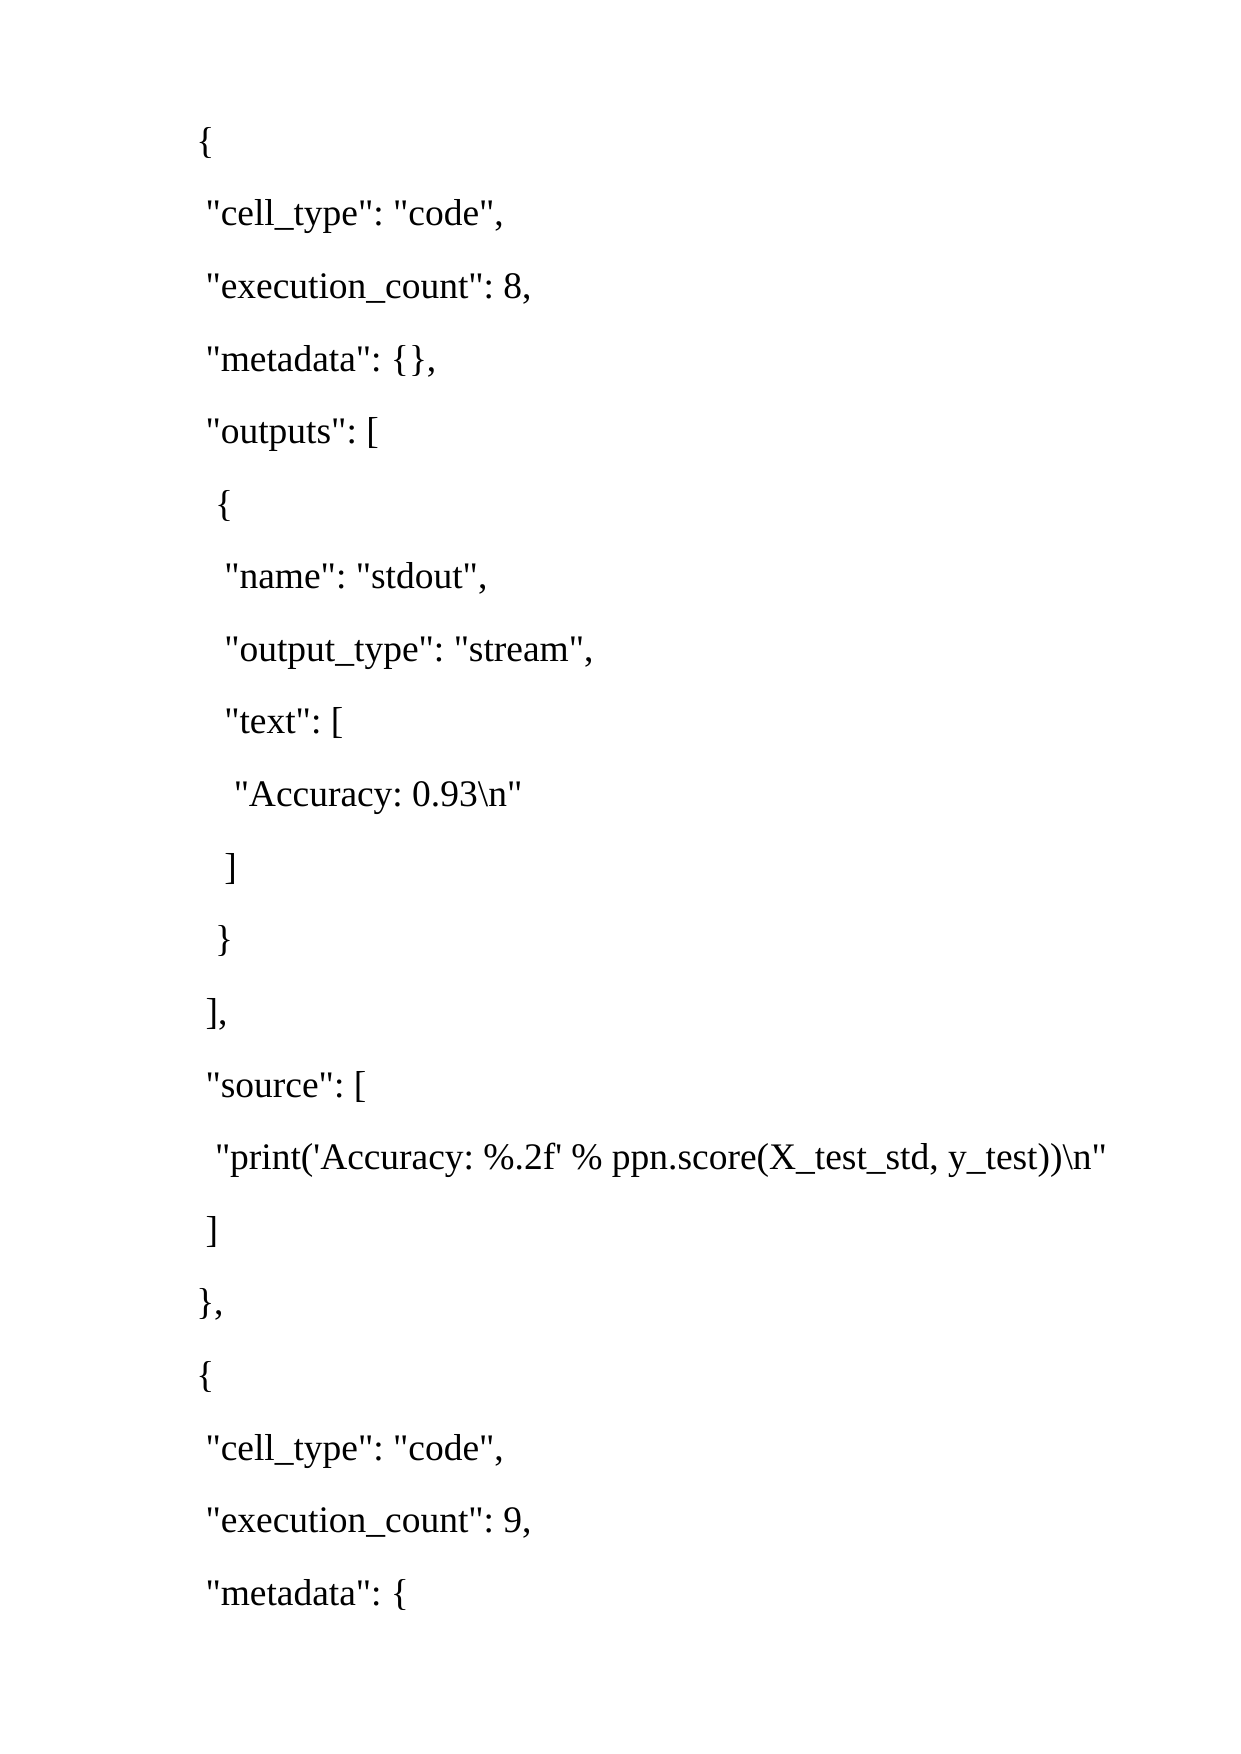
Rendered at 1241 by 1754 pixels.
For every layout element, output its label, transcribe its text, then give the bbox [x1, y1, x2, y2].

list ], [177, 989, 1122, 1032]
list "name": "stdout", [177, 554, 1122, 597]
list }, [177, 1280, 1122, 1323]
list "source": [ [177, 1062, 1122, 1105]
list ] [177, 1207, 1122, 1250]
list "execution_count": 8, [177, 263, 1122, 306]
list { [177, 118, 1122, 161]
list } [177, 917, 1122, 960]
list "text": [ [177, 699, 1122, 742]
list "cell_type": "code", [177, 191, 1122, 234]
list "outputs": [ [177, 408, 1122, 452]
list { [177, 481, 1122, 524]
list "output_type": "stream", [177, 626, 1122, 669]
list "execution_count": 9, [177, 1498, 1122, 1541]
list ] [177, 844, 1122, 887]
list "metadata": {}, [177, 336, 1122, 379]
list "metadata": { [177, 1570, 1122, 1613]
list { [177, 1352, 1122, 1396]
list "print('Accuracy: %.2f' % ppn.score(X_test_std, y_test))\n" [177, 1134, 1122, 1178]
list "cell_type": "code", [177, 1425, 1122, 1468]
list "Accuracy: 0.93\n" [177, 772, 1122, 815]
